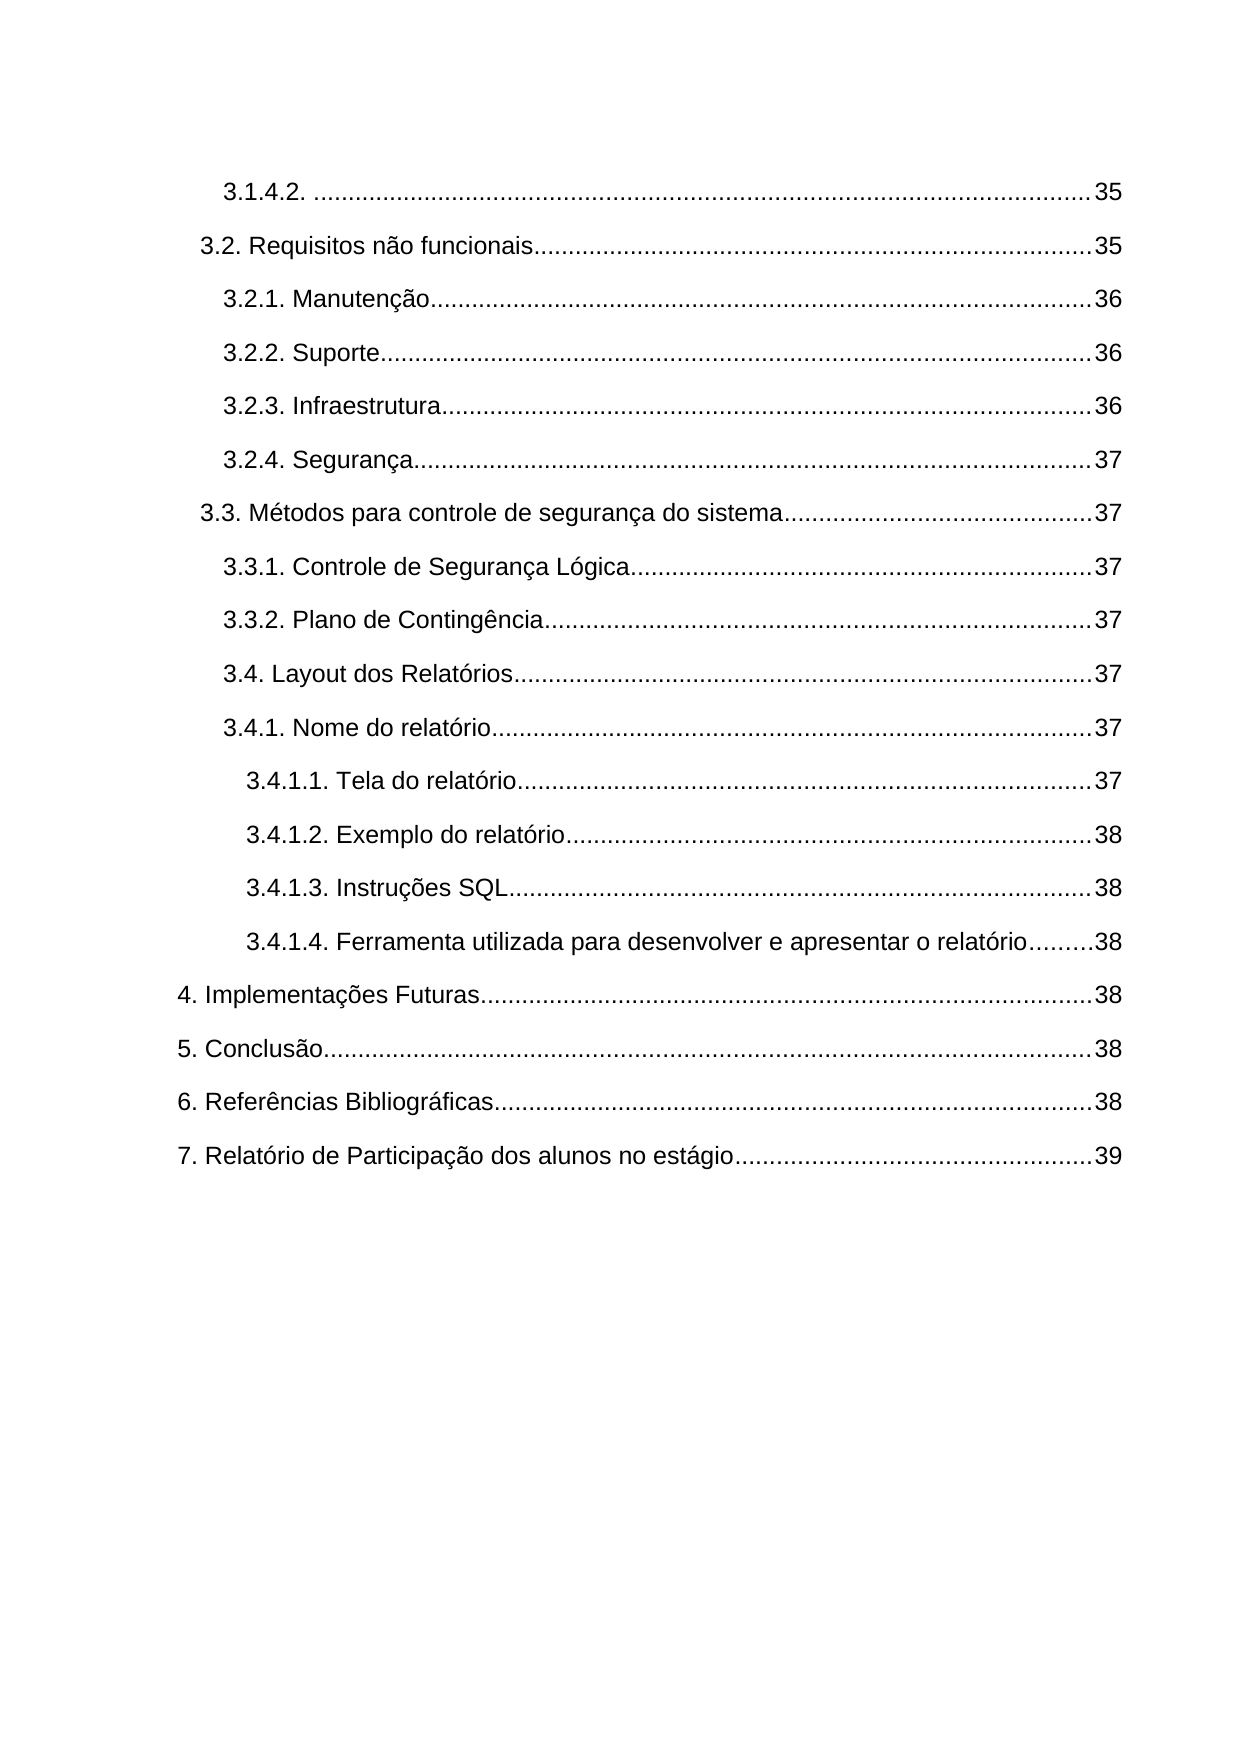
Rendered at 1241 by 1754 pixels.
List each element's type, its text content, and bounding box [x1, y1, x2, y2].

text 3.2. Requisitos não funcionais 35 [200, 231, 1122, 259]
text 3.2.1. Manutenção 36 [223, 284, 1122, 313]
text 3.4.1. Nome do relatório 37 [223, 712, 1122, 741]
text 7. Relatório de Participação dos alunos no estágio 39 [177, 1141, 1122, 1169]
text 3.4. Layout dos Relatórios 37 [223, 659, 1122, 688]
text 3.3. Métodos para controle de segurança do sistema 37 [200, 498, 1122, 527]
text 3.3.2. Plano de Contingência 37 [223, 605, 1122, 634]
text 6. Referências Bibliográficas 38 [177, 1087, 1122, 1116]
text 4. Implementações Futuras 38 [177, 980, 1122, 1009]
text 3.2.3. Infraestrutura 36 [223, 391, 1122, 420]
text 3.4.1.2. Exemplo do relatório 38 [246, 819, 1122, 848]
text 3.3.1. Controle de Segurança Lógica 37 [223, 552, 1122, 581]
text 3.4.1.3. Instruções SQL 38 [246, 873, 1122, 902]
text 3.4.1.4. Ferramenta utilizada para desenvolver e apresentar o relatório 38 [246, 927, 1122, 955]
text 3.1.4.2. .... 35 [223, 177, 1122, 206]
text 3.4.1.1. Tela do relatório 37 [246, 766, 1122, 795]
text 3.2.4. Segurança 37 [223, 445, 1122, 473]
text 3.2.2. Suporte 36 [223, 338, 1122, 366]
text 5. Conclusão 38 [177, 1034, 1122, 1062]
